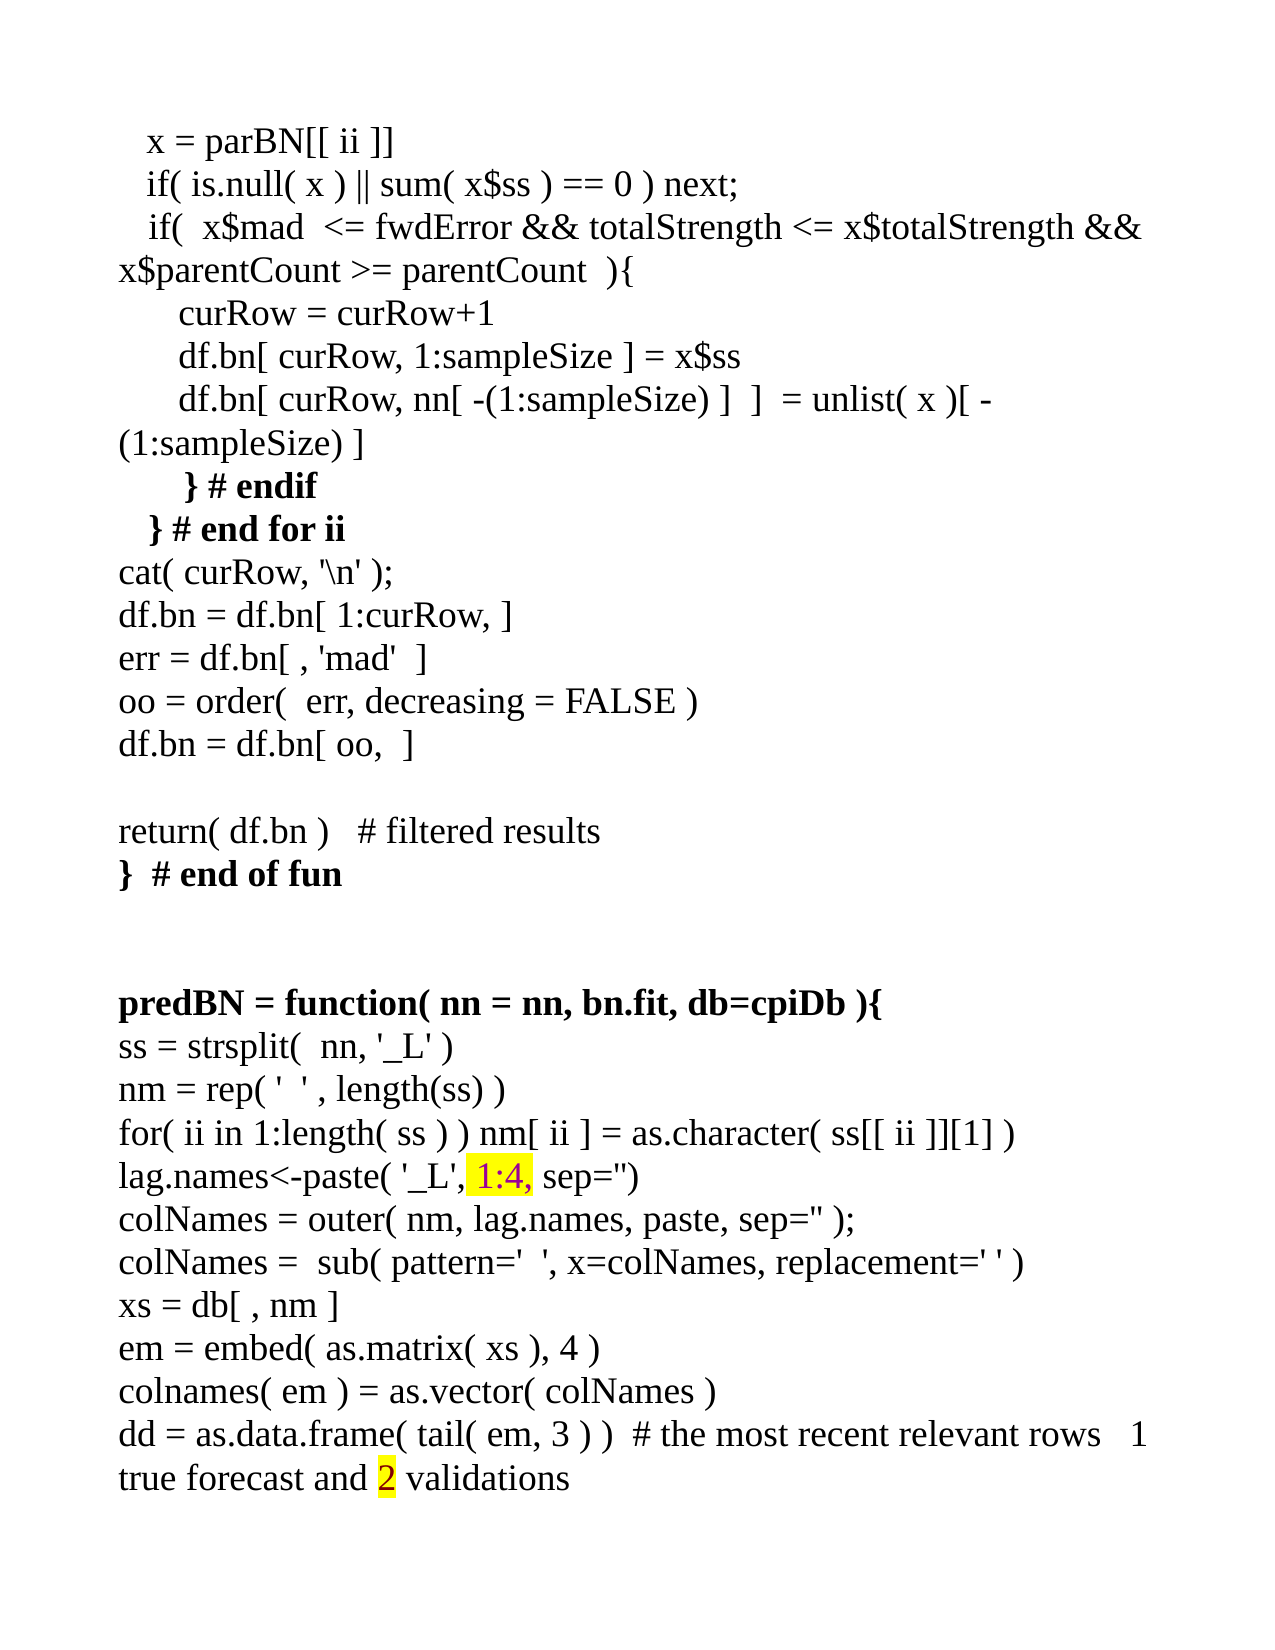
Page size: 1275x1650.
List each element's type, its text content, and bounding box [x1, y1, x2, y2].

text df.bn = df.bn[ 1:curRow, ] [118, 592, 1157, 636]
text colNames = outer( nm, lag.names, paste, sep='' ); [118, 1196, 1157, 1239]
text x = parBN[[ ii ]] [118, 118, 1157, 161]
text lag.names<-paste( '_L', 1:4, sep='') [118, 1153, 1157, 1196]
text colnames( em ) = as.vector( colNames ) [118, 1369, 1157, 1412]
text xs = db[ , nm ] [118, 1282, 1157, 1326]
text oo = order( err, decreasing = FALSE ) [118, 679, 1157, 722]
text cat( curRow, '\n' ); [118, 549, 1157, 592]
text df.bn[ curRow, nn[ -(1:sampleSize) ] ] = unlist( x )[ -(1:sampleSize) ] [118, 377, 1157, 463]
text predBN = function( nn = nn, bn.fit, db=cpiDb ){ [118, 981, 1157, 1024]
text for( ii in 1:length( ss ) ) nm[ ii ] = as.character( ss[[ ii ]][1] ) [118, 1110, 1157, 1153]
text ss = strsplit( nn, '_L' ) [118, 1024, 1157, 1067]
text curRow = curRow+1 [118, 291, 1157, 334]
text if( is.null( x ) || sum( x$ss ) == 0 ) next; [118, 161, 1157, 204]
text em = embed( as.matrix( xs ), 4 ) [118, 1326, 1157, 1369]
text df.bn = df.bn[ oo, ] [118, 722, 1157, 765]
text } # end of fun [118, 851, 1157, 894]
text colNames = sub( pattern=' ', x=colNames, replacement=' ' ) [118, 1239, 1157, 1282]
text if( x$mad <= fwdError && totalStrength <= x$totalStrength && x$parentCount >= parentCount ){ [118, 204, 1157, 291]
text df.bn[ curRow, 1:sampleSize ] = x$ss [118, 334, 1157, 377]
text return( df.bn ) # filtered results [118, 808, 1157, 851]
text } # endif [118, 463, 1157, 506]
text err = df.bn[ , 'mad' ] [118, 636, 1157, 679]
text nm = rep( ' ' , length(ss) ) [118, 1067, 1157, 1110]
text } # end for ii [118, 506, 1157, 549]
text dd = as.data.frame( tail( em, 3 ) ) # the most recent relevant rows 1 true forecast and 2 validations [118, 1412, 1157, 1498]
